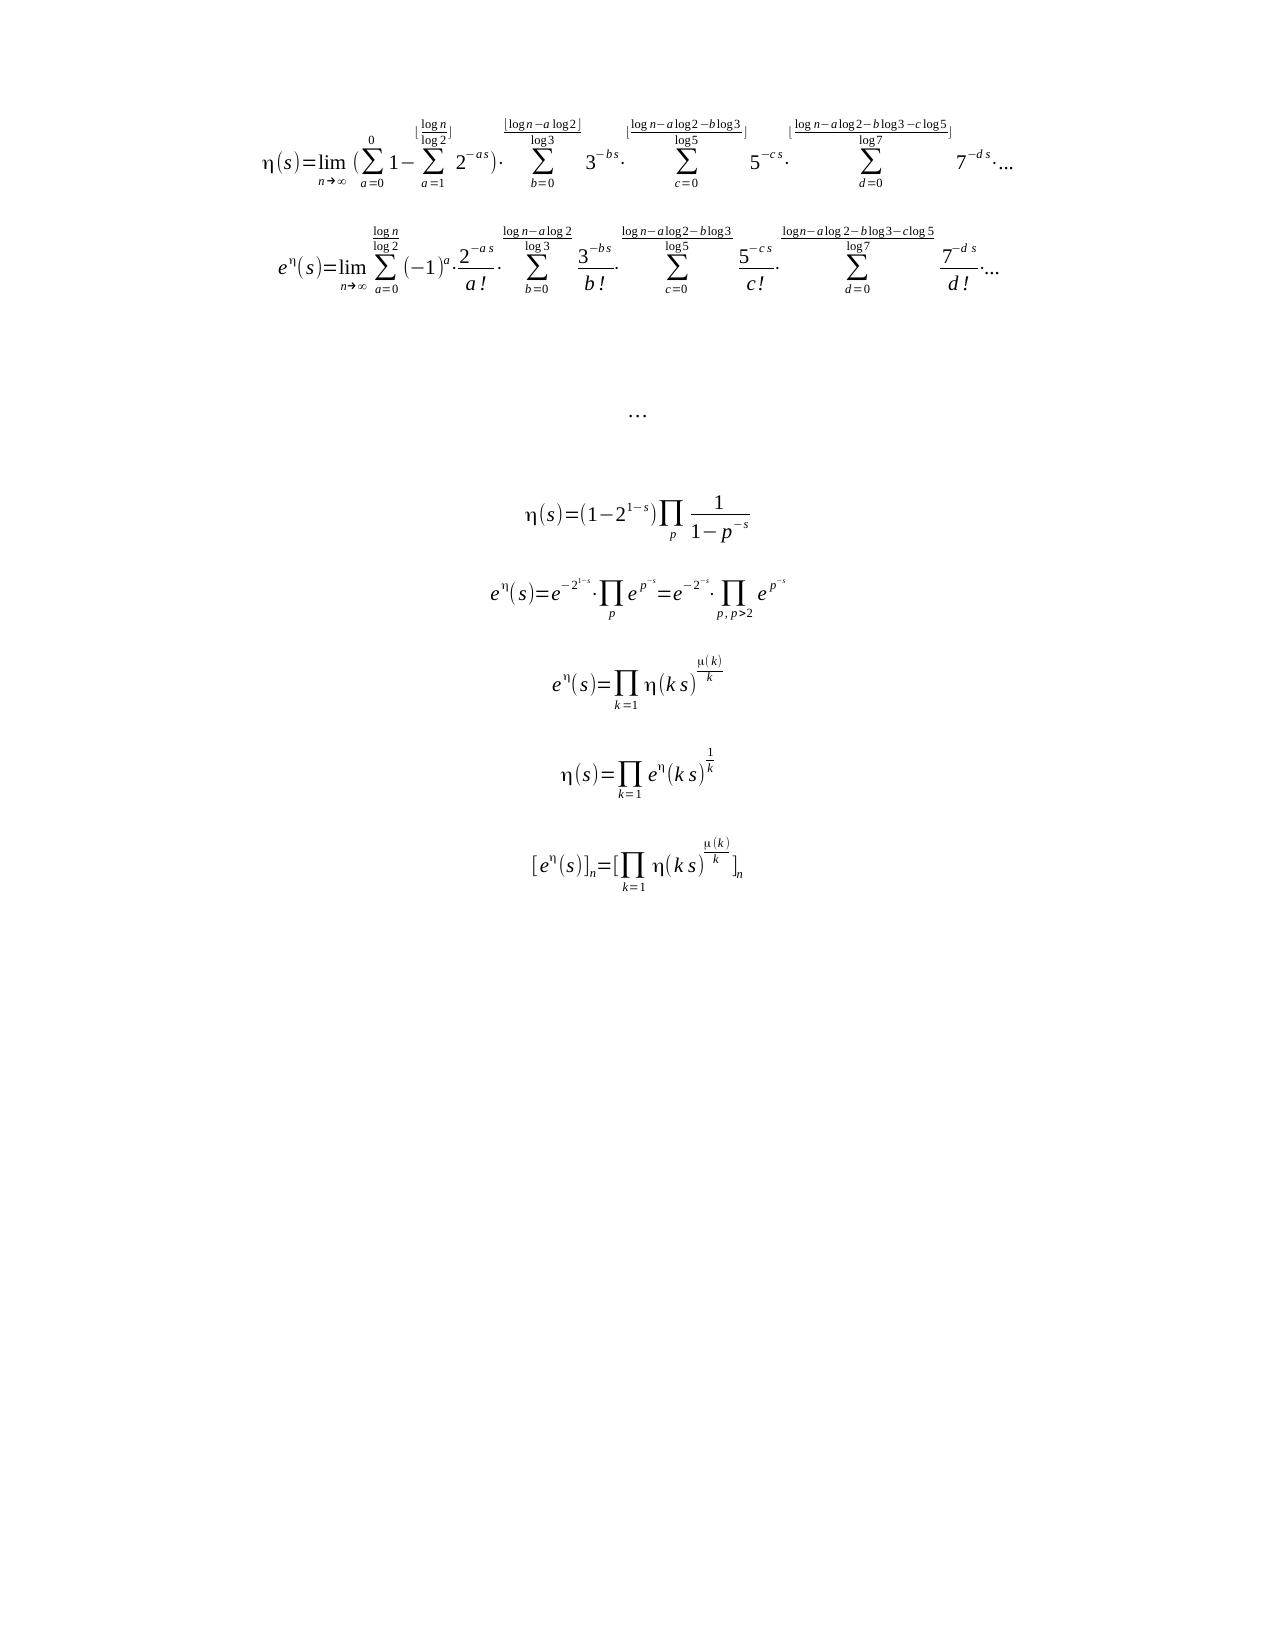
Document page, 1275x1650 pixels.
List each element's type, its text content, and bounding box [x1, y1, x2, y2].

text … [118, 398, 1157, 422]
